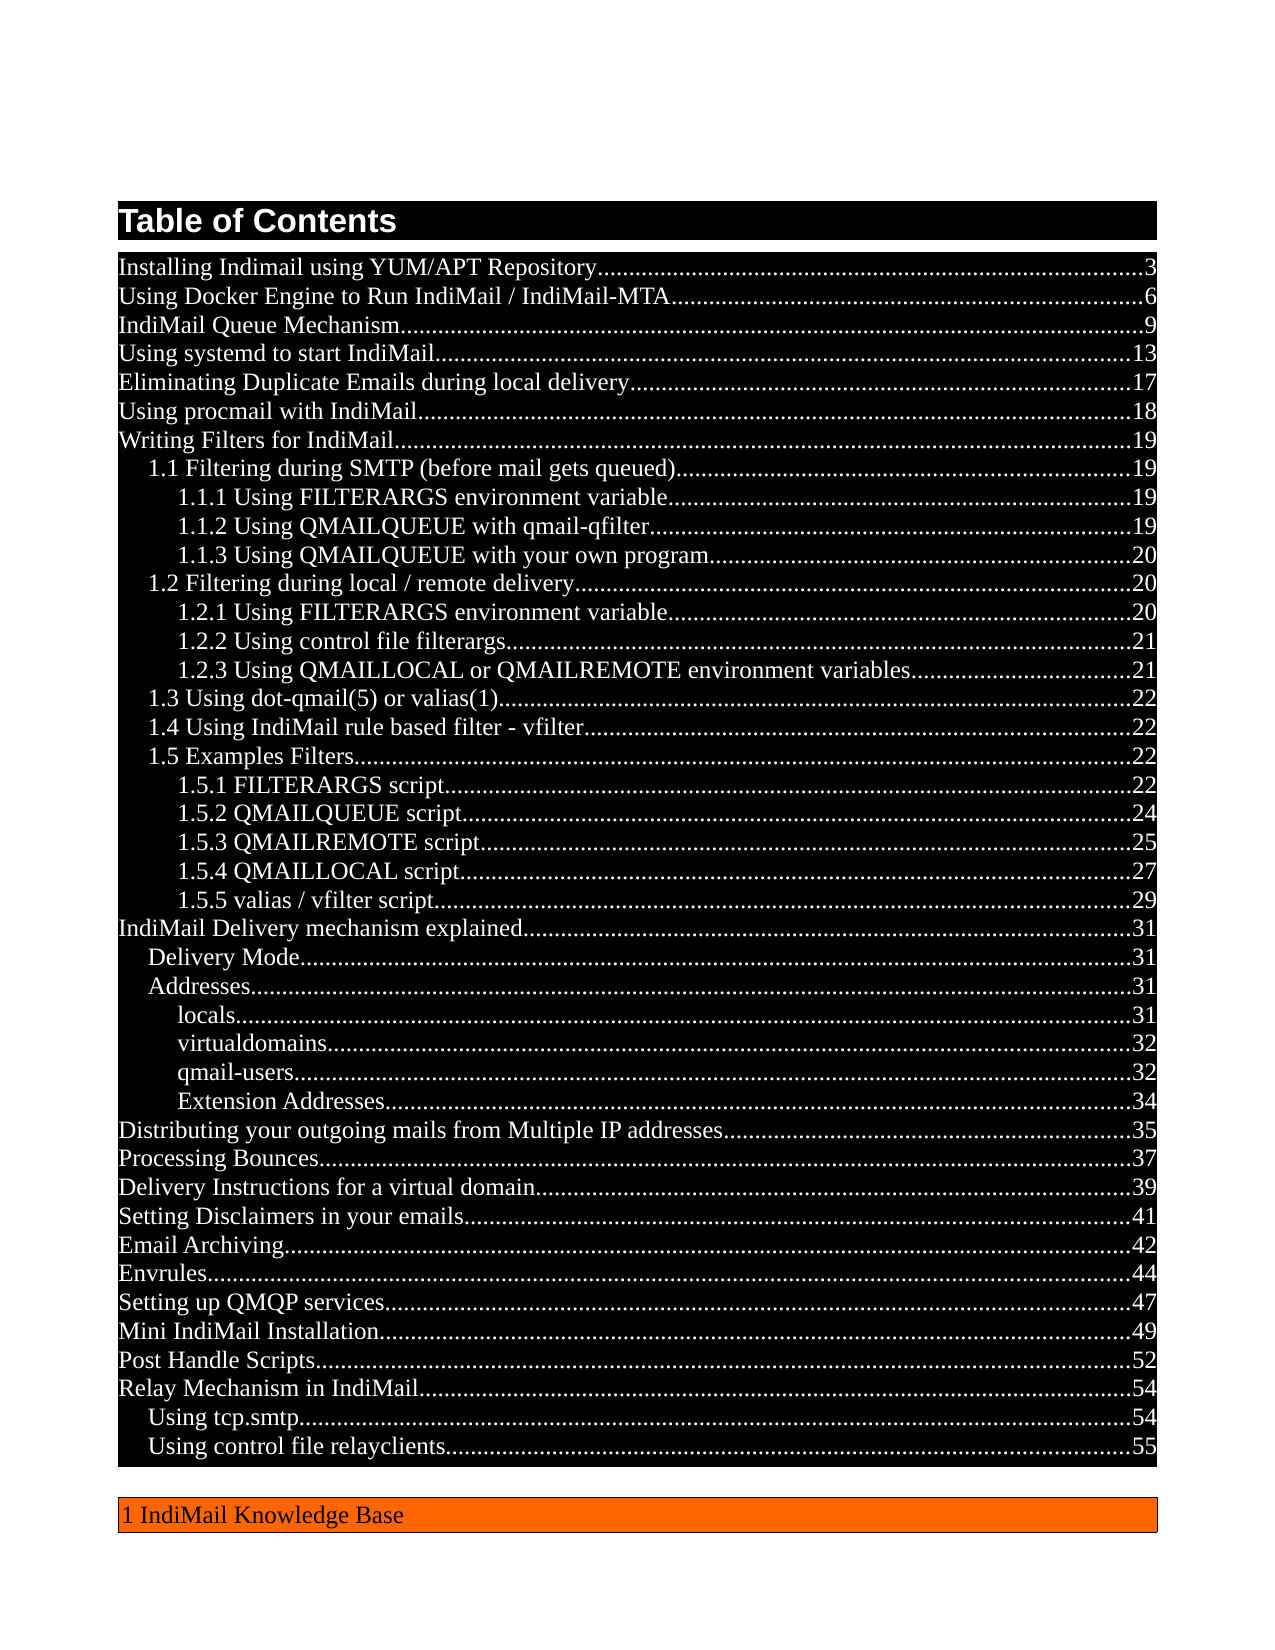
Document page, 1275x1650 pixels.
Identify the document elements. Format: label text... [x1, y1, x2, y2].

text 1.5 Examples Filters 22 [148, 741, 1157, 770]
text locals 31 [177, 1000, 1157, 1028]
text virtualdomains 32 [177, 1028, 1157, 1057]
text 1.1.2 Using QMAILQUEUE with qmail-qfilter 19 [177, 511, 1157, 540]
text 1.2 Filtering during local / remote delivery 20 [148, 568, 1157, 597]
text Addresses 31 [148, 971, 1157, 1000]
text 1.4 Using IndiMail rule based filter - vfilter 22 [148, 712, 1157, 741]
text Processing Bounces 37 [118, 1143, 1157, 1172]
text 1.2.3 Using QMAILLOCAL or QMAILREMOTE environment variables 21 [177, 655, 1157, 683]
text 1.2.1 Using FILTERARGS environment variable 20 [177, 597, 1157, 626]
text 1.2.2 Using control file filterargs 21 [177, 626, 1157, 655]
text 1.1 Filtering during SMTP (before mail gets queued) 19 [148, 453, 1157, 482]
text Delivery Instructions for a virtual domain 39 [118, 1172, 1157, 1201]
text Relay Mechanism in IndiMail 54 [118, 1373, 1157, 1402]
text IndiMail Delivery mechanism explained 31 [118, 913, 1157, 942]
text Post Handle Scripts 52 [118, 1345, 1157, 1373]
text Setting Disclaimers in your emails 41 [118, 1201, 1157, 1230]
text Using tcp.smtp 54 [148, 1402, 1157, 1431]
text Mini IndiMail Installation 49 [118, 1316, 1157, 1345]
text Using systemd to start IndiMail 13 [118, 338, 1157, 367]
text Envrules 44 [118, 1258, 1157, 1287]
text 1.1.3 Using QMAILQUEUE with your own program 20 [177, 540, 1157, 568]
text Extension Addresses 34 [177, 1086, 1157, 1115]
text Delivery Mode 31 [148, 942, 1157, 971]
text Distributing your outgoing mails from Multiple IP addresses 35 [118, 1115, 1157, 1143]
text 1.1.1 Using FILTERARGS environment variable 19 [177, 482, 1157, 511]
text 1.5.2 QMAILQUEUE script 24 [177, 798, 1157, 827]
text 1.5.3 QMAILREMOTE script 25 [177, 827, 1157, 856]
text 1.5.1 FILTERARGS script 22 [177, 770, 1157, 798]
text Email Archiving 42 [118, 1230, 1157, 1258]
text 1.3 Using dot-qmail(5) or valias(1) 22 [148, 683, 1157, 712]
text 1.5.4 QMAILLOCAL script 27 [177, 856, 1157, 885]
text Installing Indimail using YUM/APT Repository 3 [118, 252, 1157, 281]
text Using procmail with IndiMail 18 [118, 396, 1157, 425]
text Using Docker Engine to Run IndiMail / IndiMail-MTA 6 [118, 281, 1157, 310]
subtitle Table of Contents [118, 201, 1157, 240]
text IndiMail Queue Mechanism 9 [118, 310, 1157, 338]
text qmail-users 32 [177, 1057, 1157, 1086]
text Using control file relayclients 55 [148, 1431, 1157, 1460]
text 1.5.5 valias / vfilter script 29 [177, 885, 1157, 913]
text Setting up QMQP services 47 [118, 1287, 1157, 1316]
text Writing Filters for IndiMail 19 [118, 425, 1157, 453]
text Eliminating Duplicate Emails during local delivery 17 [118, 367, 1157, 396]
